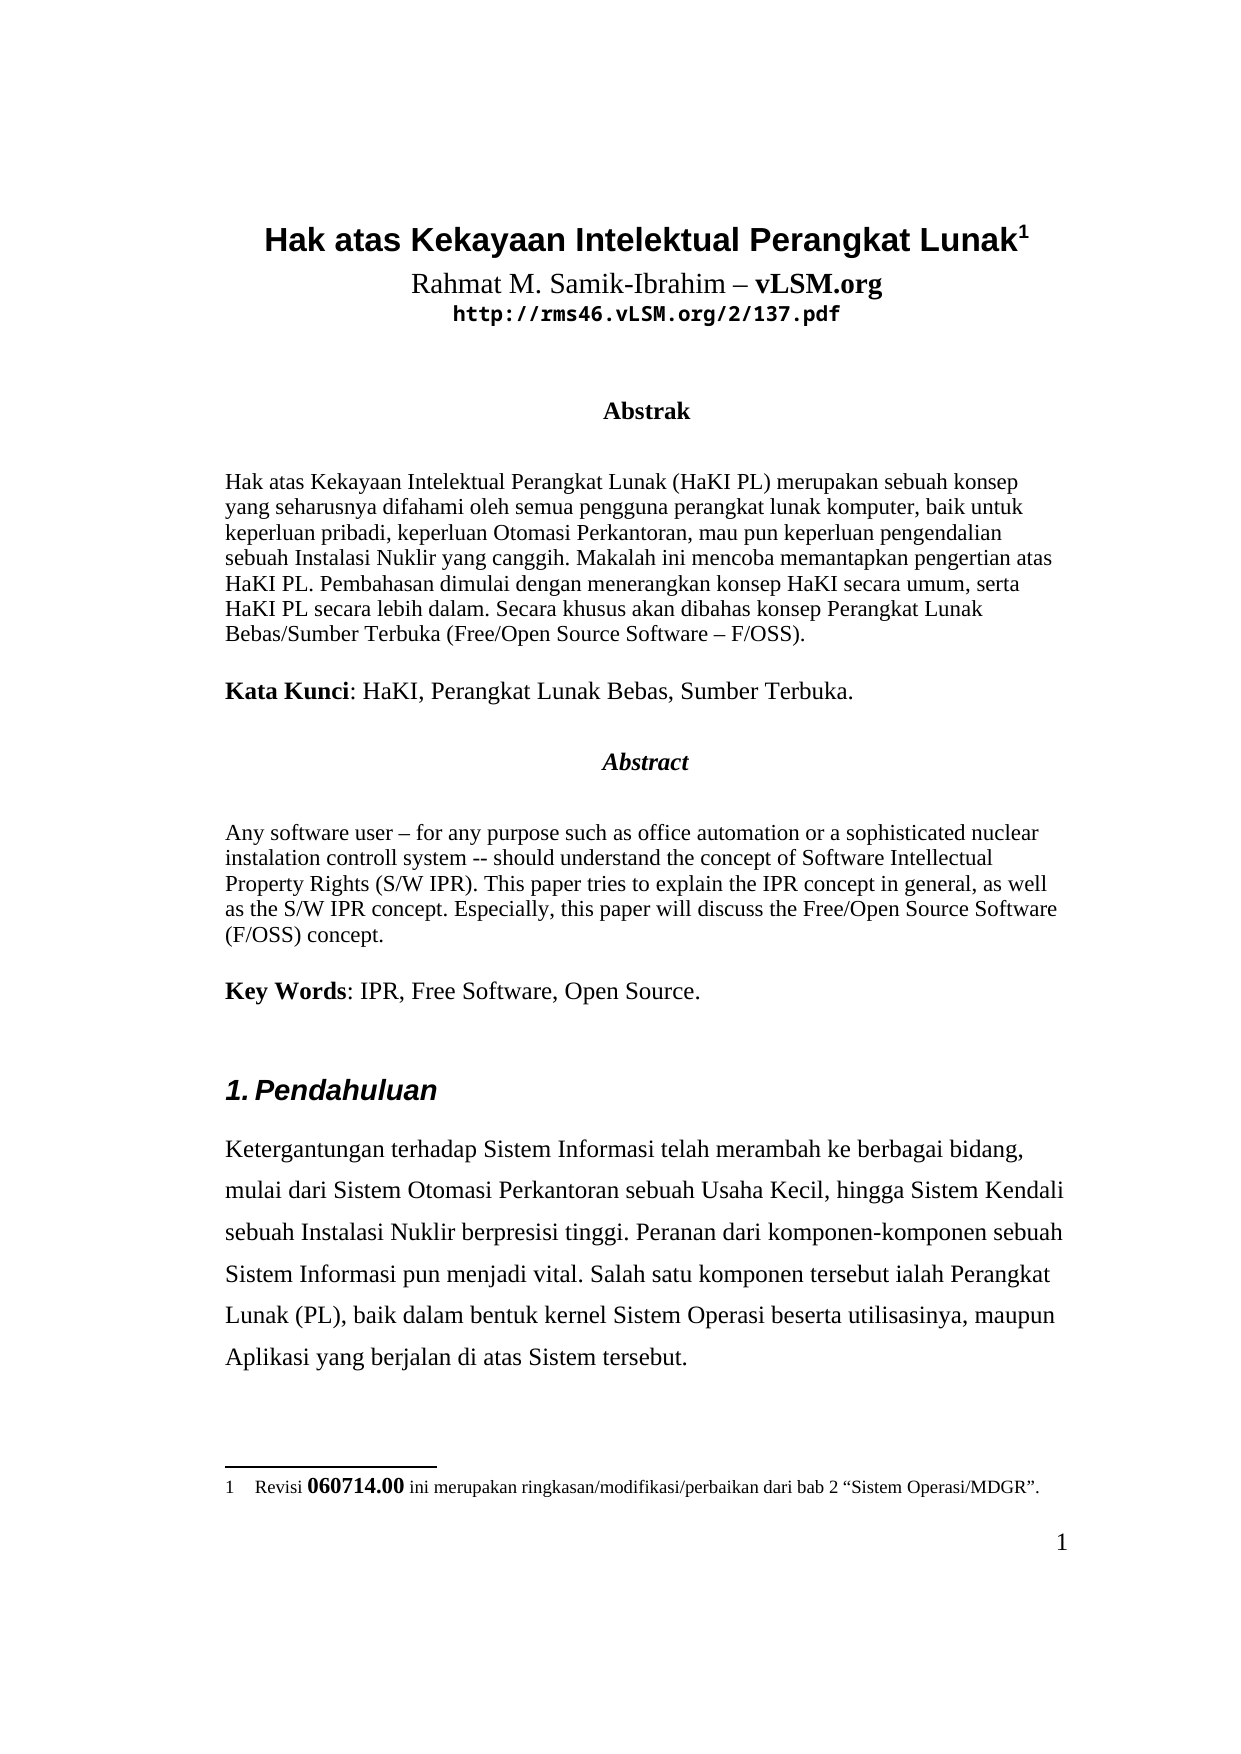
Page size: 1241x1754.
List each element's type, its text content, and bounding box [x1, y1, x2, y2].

text http://rms46.vLSM.org/2/137.pdf [225, 299, 1068, 328]
text Key Words: IPR, Free Software, Open Source. [225, 977, 1068, 1005]
text Abstract [225, 748, 1068, 776]
subtitle Hak atas Kekayaan Intelektual Perangkat Lunak [225, 221, 1068, 258]
text Ketergantungan terhadap Sistem Informasi telah merambah ke berbagai bidang, mulai dari Sistem Otomasi Perkantoran sebuah Usaha Kecil, hingga Sistem Kendali sebuah Instalasi Nuklir berpresisi tinggi. Peranan dari komponen-komponen sebuah Sistem Informasi pun menjadi vital. Salah satu komponen tersebut ialah Perangkat Lunak (PL), baik dalam bentuk kernel Sistem Operasi beserta utilisasinya, maupun Aplikasi yang berjalan di atas Sistem tersebut. [225, 1135, 1068, 1371]
text Revisi 060714.00 ini merupakan ringkasan/modifikasi/perbaikan dari bab 2 “Sistem Operasi/MDGR”. [225, 1473, 1068, 1498]
text Rahmat M. Samik-Ibrahim – vLSM.org [225, 267, 1068, 299]
text Abstrak [225, 397, 1068, 425]
text Hak atas Kekayaan Intelektual Perangkat Lunak (HaKI PL) merupakan sebuah konsep yang seharusnya difahami oleh semua pengguna perangkat lunak komputer, baik untuk keperluan pribadi, keperluan Otomasi Perkantoran, mau pun keperluan pengendalian sebuah Instalasi Nuklir yang canggih. Makalah ini mencoba memantapkan pengertian atas HaKI PL. Pembahasan dimulai dengan menerangkan konsep HaKI secara umum, serta HaKI PL secara lebih dalam. Secara khusus akan dibahas konsep Perangkat Lunak Bebas/Sumber Terbuka (Free/Open Source Software – F/OSS). [225, 469, 1068, 647]
subtitle Pendahuluan [225, 1074, 1068, 1106]
text Kata Kunci: HaKI, Perangkat Lunak Bebas, Sumber Terbuka. [225, 677, 1068, 704]
text Any software user – for any purpose such as office automation or a sophisticated nuclear instalation controll system -- should understand the concept of Software Intellectual Property Rights (S/W IPR). This paper tries to explain the IPR concept in general, as well as the S/W IPR concept. Especially, this paper will discuss the Free/Open Source Software (F/OSS) concept. [225, 820, 1068, 947]
